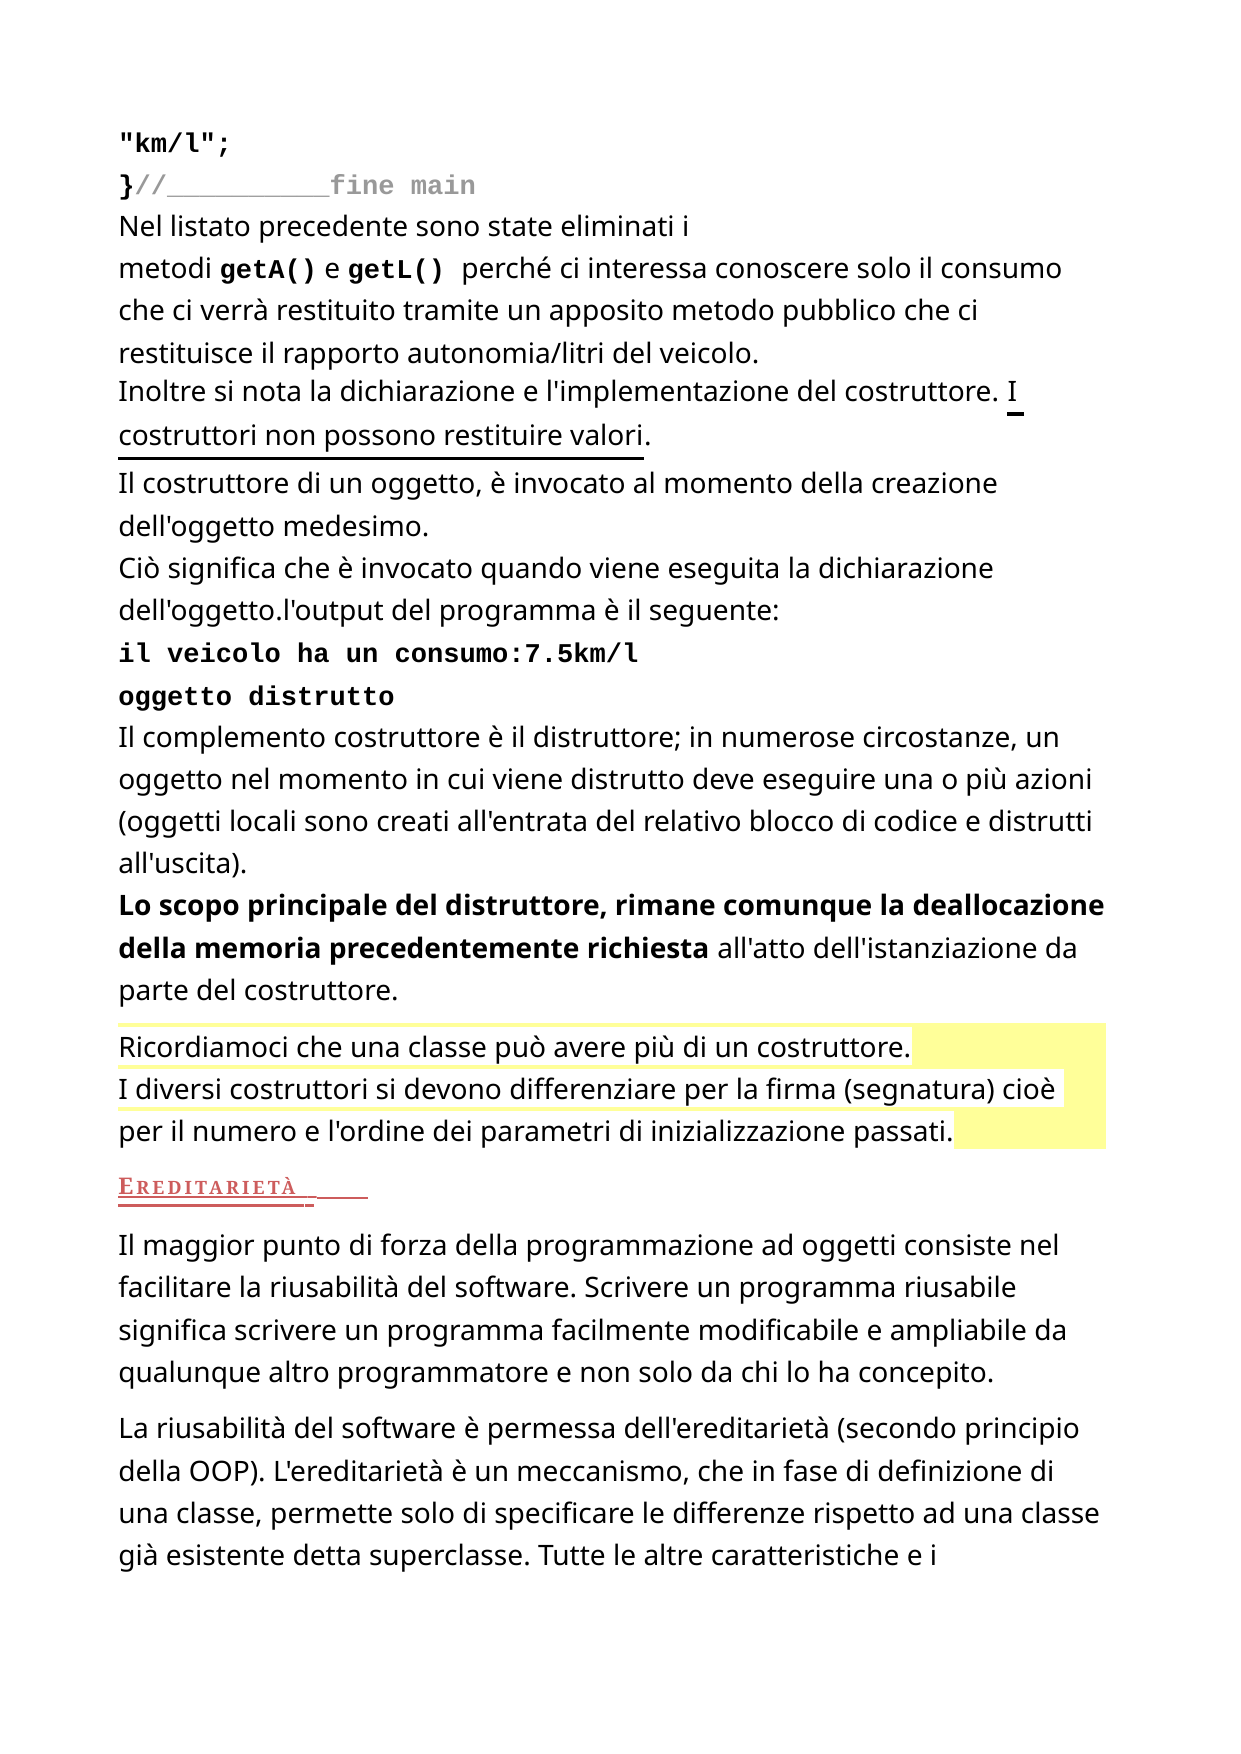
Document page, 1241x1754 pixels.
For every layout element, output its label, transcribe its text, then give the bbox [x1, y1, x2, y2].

text "km/l"; }//__________fine main Nel listato precedente sono state eliminati i metodi getA() e getL() perché ci interessa conoscere solo il consumo che ci verrà restituito tramite un apposito metodo pubblico che ci restituisce il rapporto autonomia/litri del veicolo. Inoltre si nota la dichiarazione e l'implementazione del costruttore. I costruttori non possono restituire valori. Il costruttore di un oggetto, è invocato al momento della creazione dell'oggetto medesimo. Ciò significa che è invocato quando viene eseguita la dichiarazione dell'oggetto.l'output del programma è il seguente: il veicolo ha un consumo:7.5km/l oggetto distrutto Il complemento costruttore è il distruttore; in numerose circostanze, un oggetto nel momento in cui viene distrutto deve eseguire una o più azioni (oggetti locali sono creati all'entrata del relativo blocco di codice e distrutti all'uscita). Lo scopo principale del distruttore, rimane comunque la deallocazione della memoria precedentemente richiesta all'atto dell'istanziazione da parte del costruttore. [118, 118, 1106, 1008]
text Ricordiamoci che una classe può avere più di un costruttore. I diversi costruttori si devono differenziare per la firma (segnatura) cioè per il numero e l'ordine dei parametri di inizializzazione passati. [118, 1023, 1106, 1149]
text Il maggior punto di forza della programmazione ad oggetti consiste nel facilitare la riusabilità del software. Scrivere un programma riusabile significa scrivere un programma facilmente modificabile e ampliabile da qualunque altro programmatore e non solo da chi lo ha concepito. [118, 1222, 1106, 1390]
text La riusabilità del software è permessa dell'ereditarietà (secondo principio della OOP). L'ereditarietà è un meccanismo, che in fase di definizione di una classe, permette solo di specificare le differenze rispetto ad una classe già esistente detta superclasse. Tutte le altre caratteristiche e i [118, 1405, 1106, 1574]
text Ereditarietà [118, 1164, 1106, 1207]
